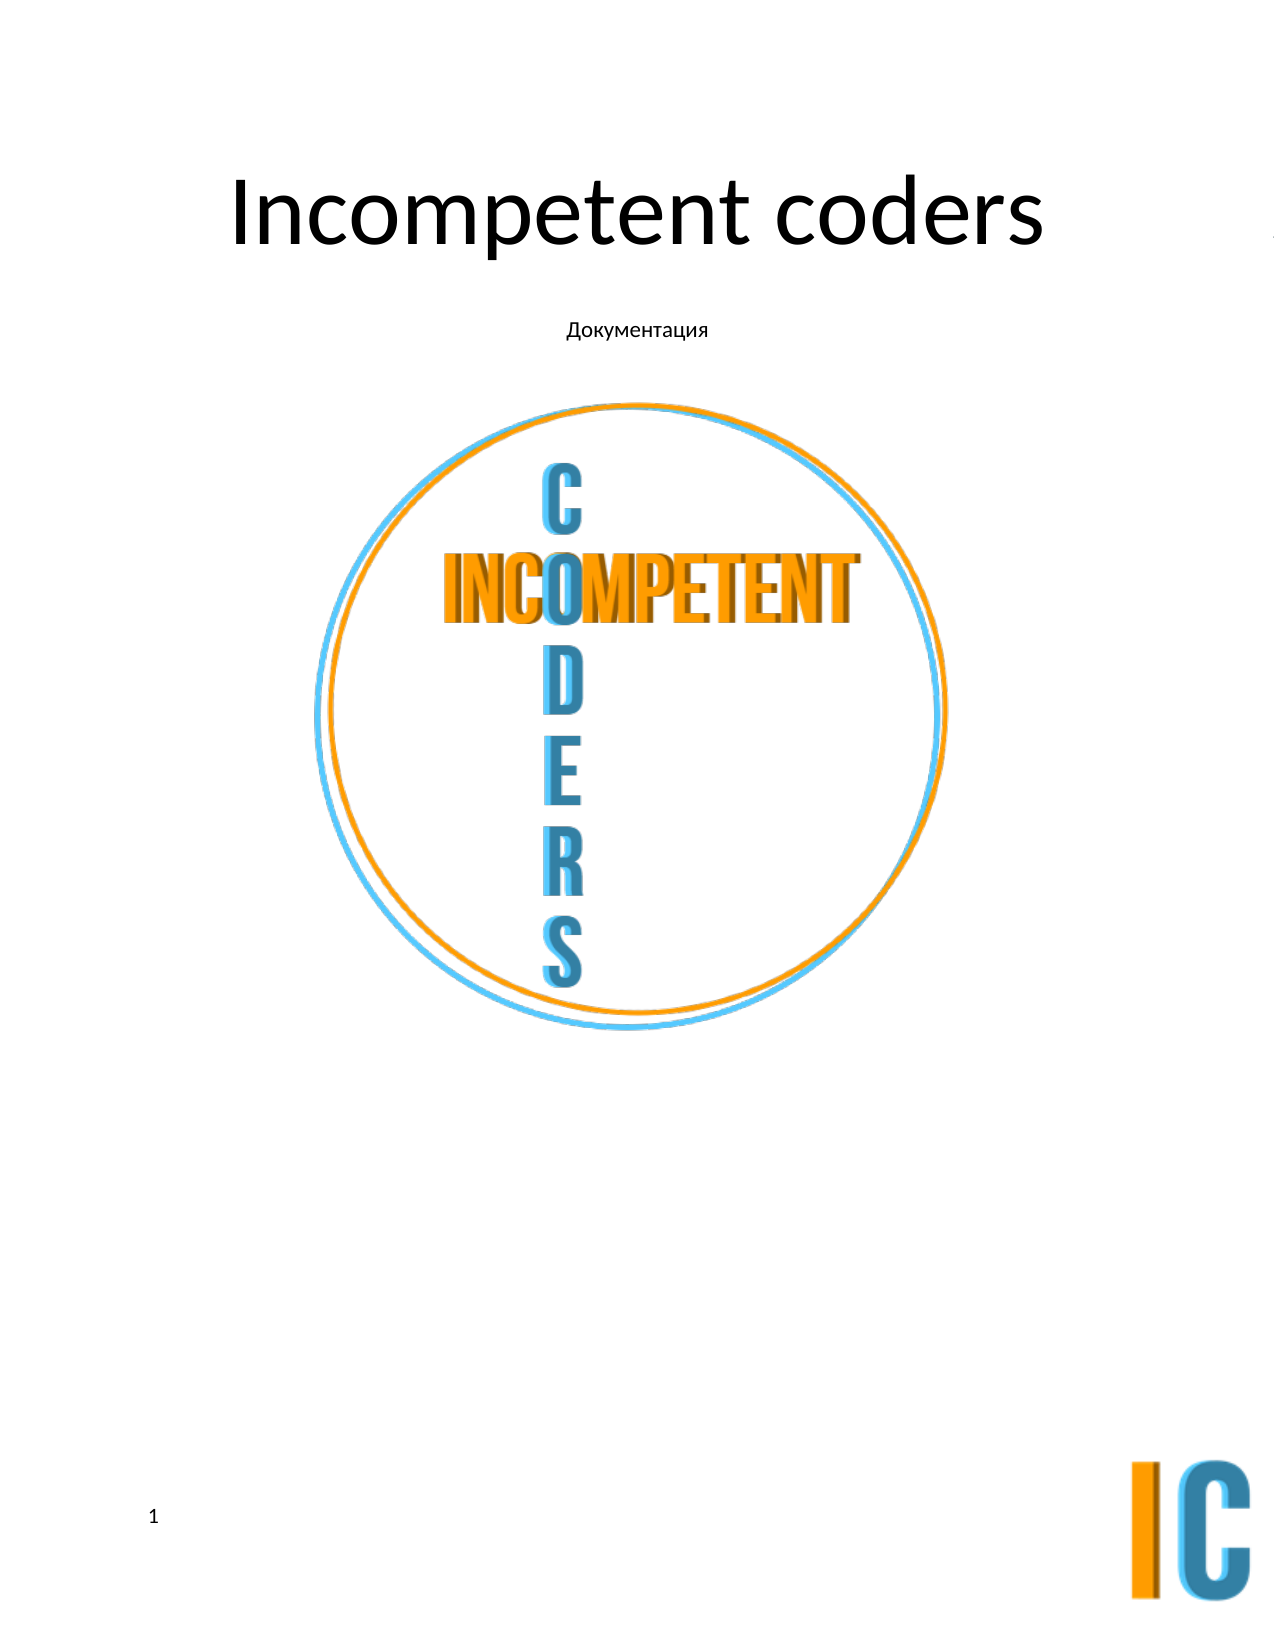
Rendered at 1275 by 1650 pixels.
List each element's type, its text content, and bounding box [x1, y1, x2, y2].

text Документация [148, 315, 1127, 343]
text Incompetent coders [148, 148, 1127, 270]
